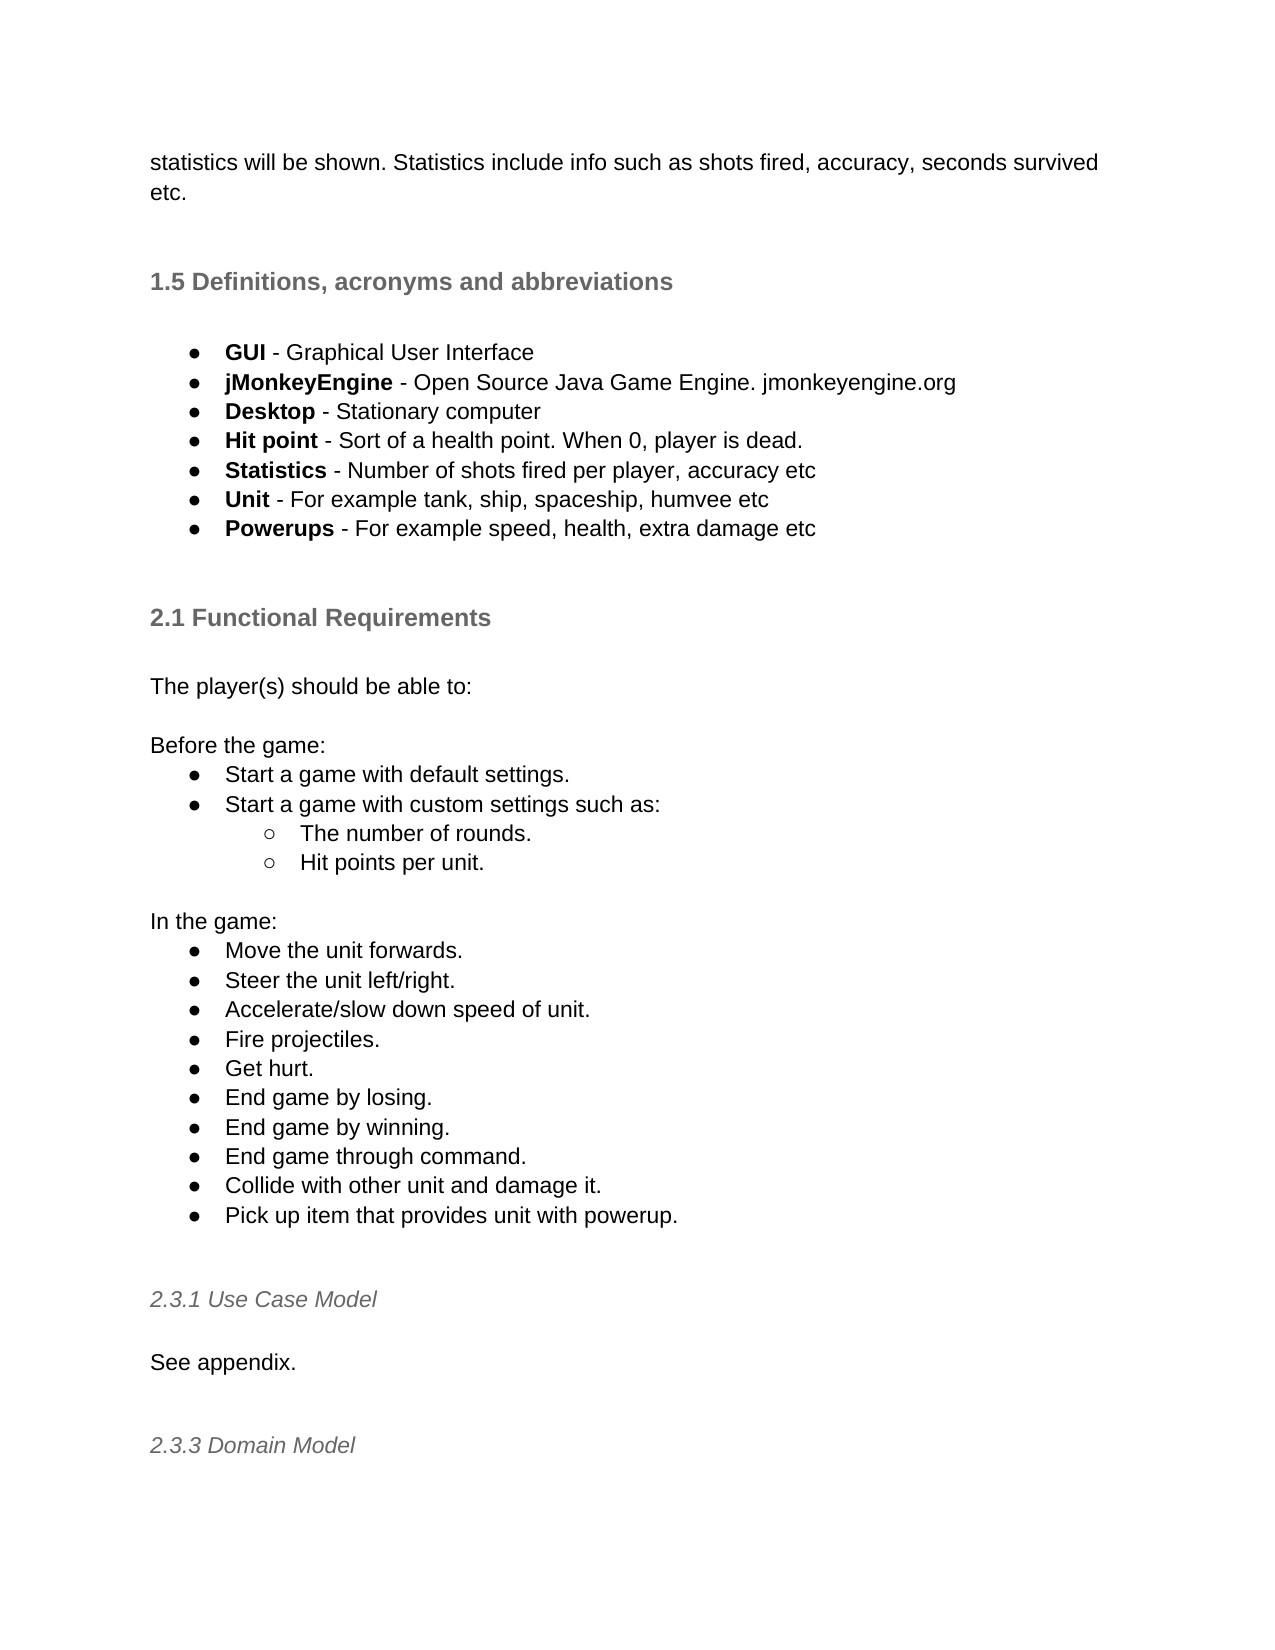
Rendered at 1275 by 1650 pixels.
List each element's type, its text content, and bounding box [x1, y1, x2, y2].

list End game through command. [187, 1144, 1125, 1169]
list jMonkeyEngine - Open Source Java Game Engine. jmonkeyengine.org [187, 369, 1125, 395]
list Steer the unit left/right. [187, 967, 1125, 993]
list The number of rounds. [262, 821, 1125, 846]
list Desktop - Stationary computer [187, 398, 1125, 424]
list GUI - Graphical User Interface [187, 340, 1125, 365]
subtitle 2.1 Functional Requirements [150, 604, 1125, 632]
list End game by losing. [187, 1085, 1125, 1111]
list Hit point - Sort of a health point. When 0, player is dead. [187, 428, 1125, 453]
list Get hurt. [187, 1056, 1125, 1081]
list Statistics - Number of shots fired per player, accuracy etc [187, 457, 1125, 483]
list End game by winning. [187, 1114, 1125, 1140]
list Fire projectiles. [187, 1026, 1125, 1052]
list Collide with other unit and damage it. [187, 1173, 1125, 1199]
text See appendix. [150, 1349, 1125, 1375]
list Powerups - For example speed, health, extra damage etc [187, 516, 1125, 542]
subtitle 2.3.1 Use Case Model [150, 1286, 1125, 1312]
list Move the unit forwards. [187, 938, 1125, 964]
list Accelerate/slow down speed of unit. [187, 997, 1125, 1022]
text Before the game: [150, 732, 1125, 758]
list Pick up item that provides unit with powerup. [187, 1202, 1125, 1228]
text In the game: [150, 909, 1125, 934]
subtitle 2.3.3 Domain Model [150, 1433, 1125, 1458]
text statistics will be shown. Statistics include info such as shots fired, accuracy, seconds survived etc. [150, 150, 1125, 205]
list Start a game with default settings. [187, 762, 1125, 787]
list Hit points per unit. [262, 850, 1125, 876]
list Start a game with custom settings such as: [187, 791, 1125, 817]
subtitle 1.5 Definitions, acronyms and abbreviations [150, 267, 1125, 327]
text The player(s) should be able to: [150, 674, 1125, 699]
list Unit - For example tank, ship, spaceship, humvee etc [187, 487, 1125, 512]
